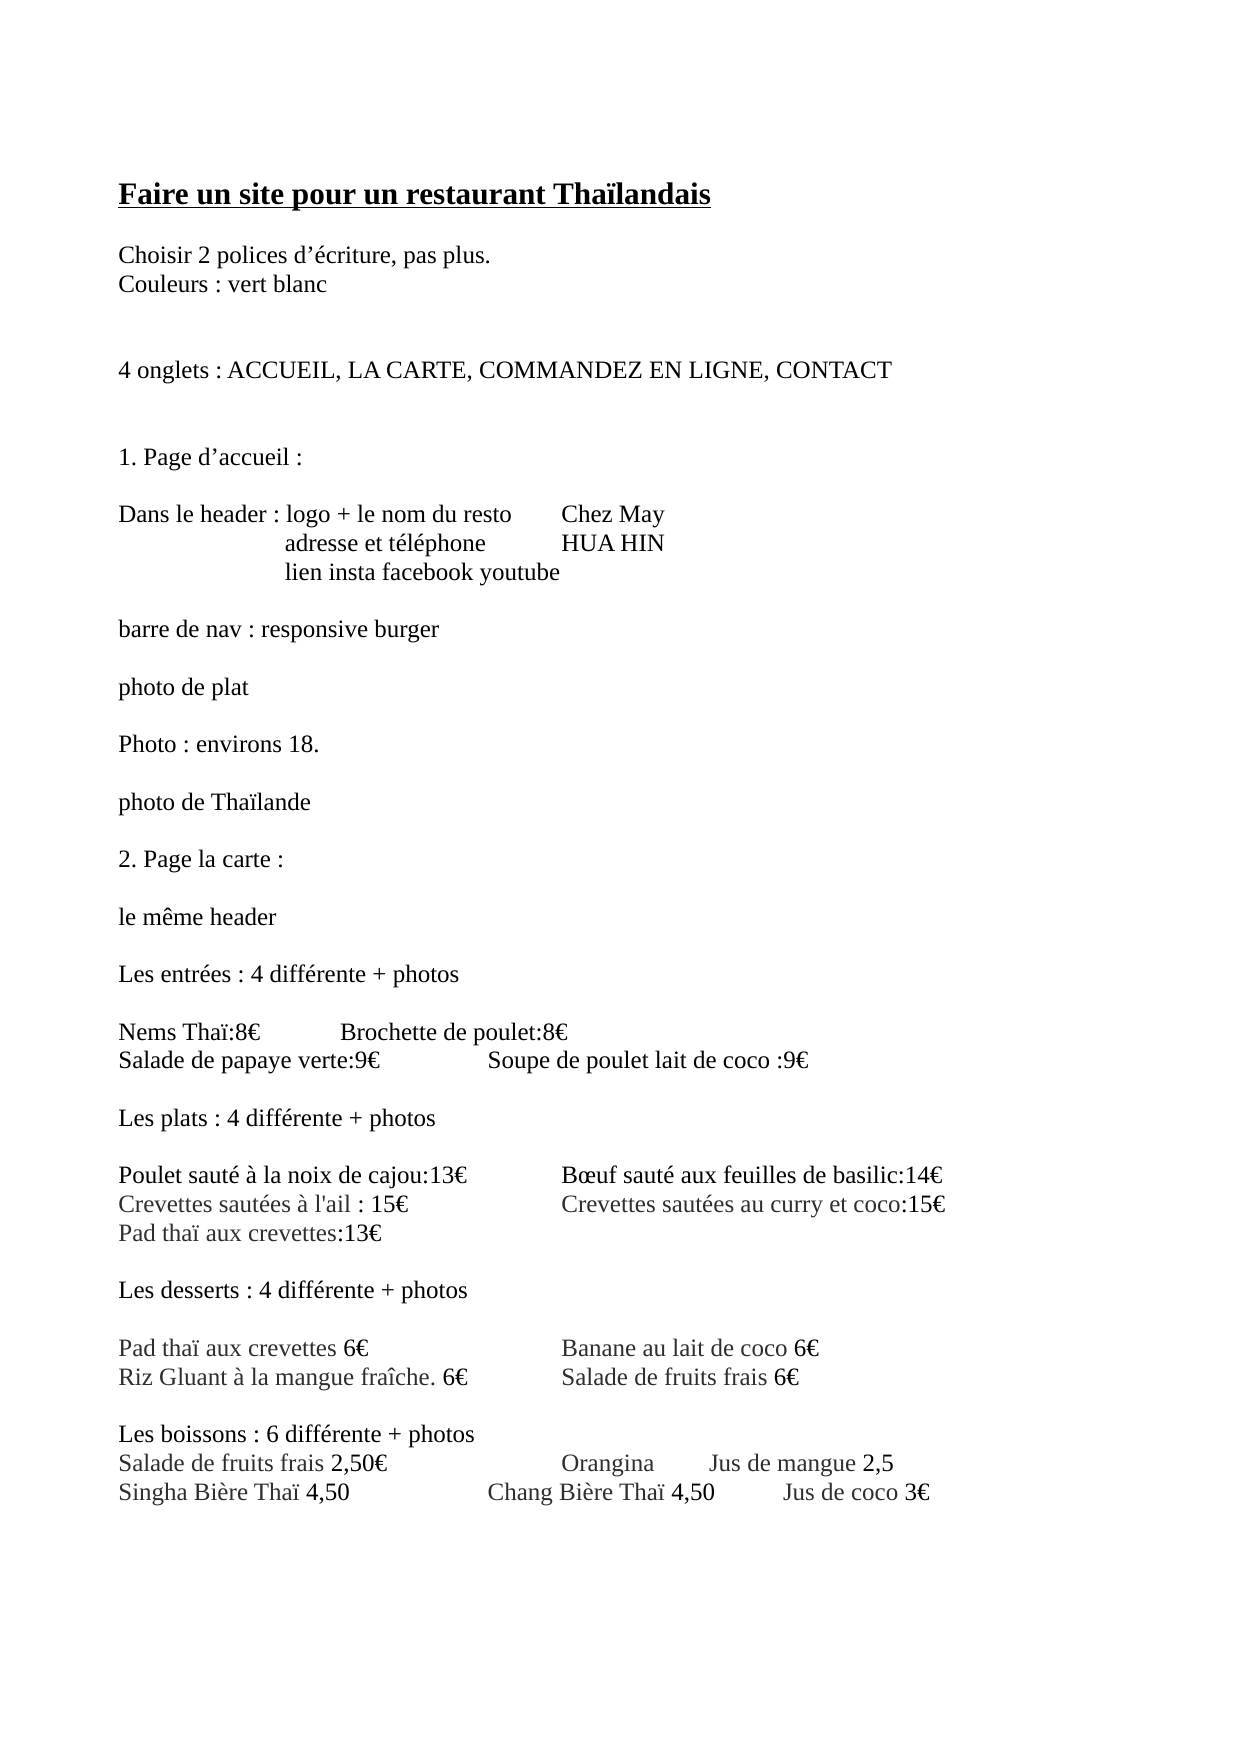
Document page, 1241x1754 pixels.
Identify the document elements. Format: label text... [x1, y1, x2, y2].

text barre de nav : responsive burger [118, 614, 1122, 643]
text lien insta facebook youtube [118, 557, 1122, 585]
text Les desserts : 4 différente + photos [118, 1275, 1122, 1304]
text Salade de papaye verte:9€ Soupe de poulet lait de coco :9€ [118, 1045, 1122, 1074]
text Dans le header : logo + le nom du resto Chez May [118, 499, 1122, 528]
text Pad thaï aux crevettes:13€ [118, 1218, 1122, 1247]
text Les entrées : 4 différente + photos [118, 959, 1122, 988]
text Choisir 2 polices d’écriture, pas plus. [118, 240, 1122, 269]
text Faire un site pour un restaurant Thaïlandais [118, 176, 1122, 212]
text adresse et téléphone HUA HIN [118, 528, 1122, 557]
text Singha Bière Thaï 4,50 Chang Bière Thaï 4,50 Jus de coco 3€ [118, 1477, 1122, 1505]
text Les boissons : 6 différente + photos [118, 1419, 1122, 1448]
text Nems Thaï:8€ Brochette de poulet:8€ [118, 1017, 1122, 1045]
text 2. Page la carte : [118, 844, 1122, 873]
text 4 onglets : ACCUEIL, LA CARTE, COMMANDEZ EN LIGNE, CONTACT [118, 355, 1122, 384]
text Crevettes sautées à l'ail : 15€ Crevettes sautées au curry et coco:15€ [118, 1189, 1122, 1218]
text Les plats : 4 différente + photos [118, 1103, 1122, 1132]
text le même header [118, 902, 1122, 930]
text 1. Page d’accueil : [118, 442, 1122, 470]
text Pad thaï aux crevettes 6€ Banane au lait de coco 6€ [118, 1333, 1122, 1362]
text Couleurs : vert blanc [118, 269, 1122, 298]
text Poulet sauté à la noix de cajou:13€ Bœuf sauté aux feuilles de basilic:14€ [118, 1160, 1122, 1189]
text Riz Gluant à la mangue fraîche. 6€ Salade de fruits frais 6€ [118, 1362, 1122, 1390]
text Photo : environs 18. [118, 729, 1122, 758]
text photo de Thaïlande [118, 787, 1122, 815]
text Salade de fruits frais 2,50€ Orangina Jus de mangue 2,5 [118, 1448, 1122, 1477]
text photo de plat [118, 672, 1122, 700]
